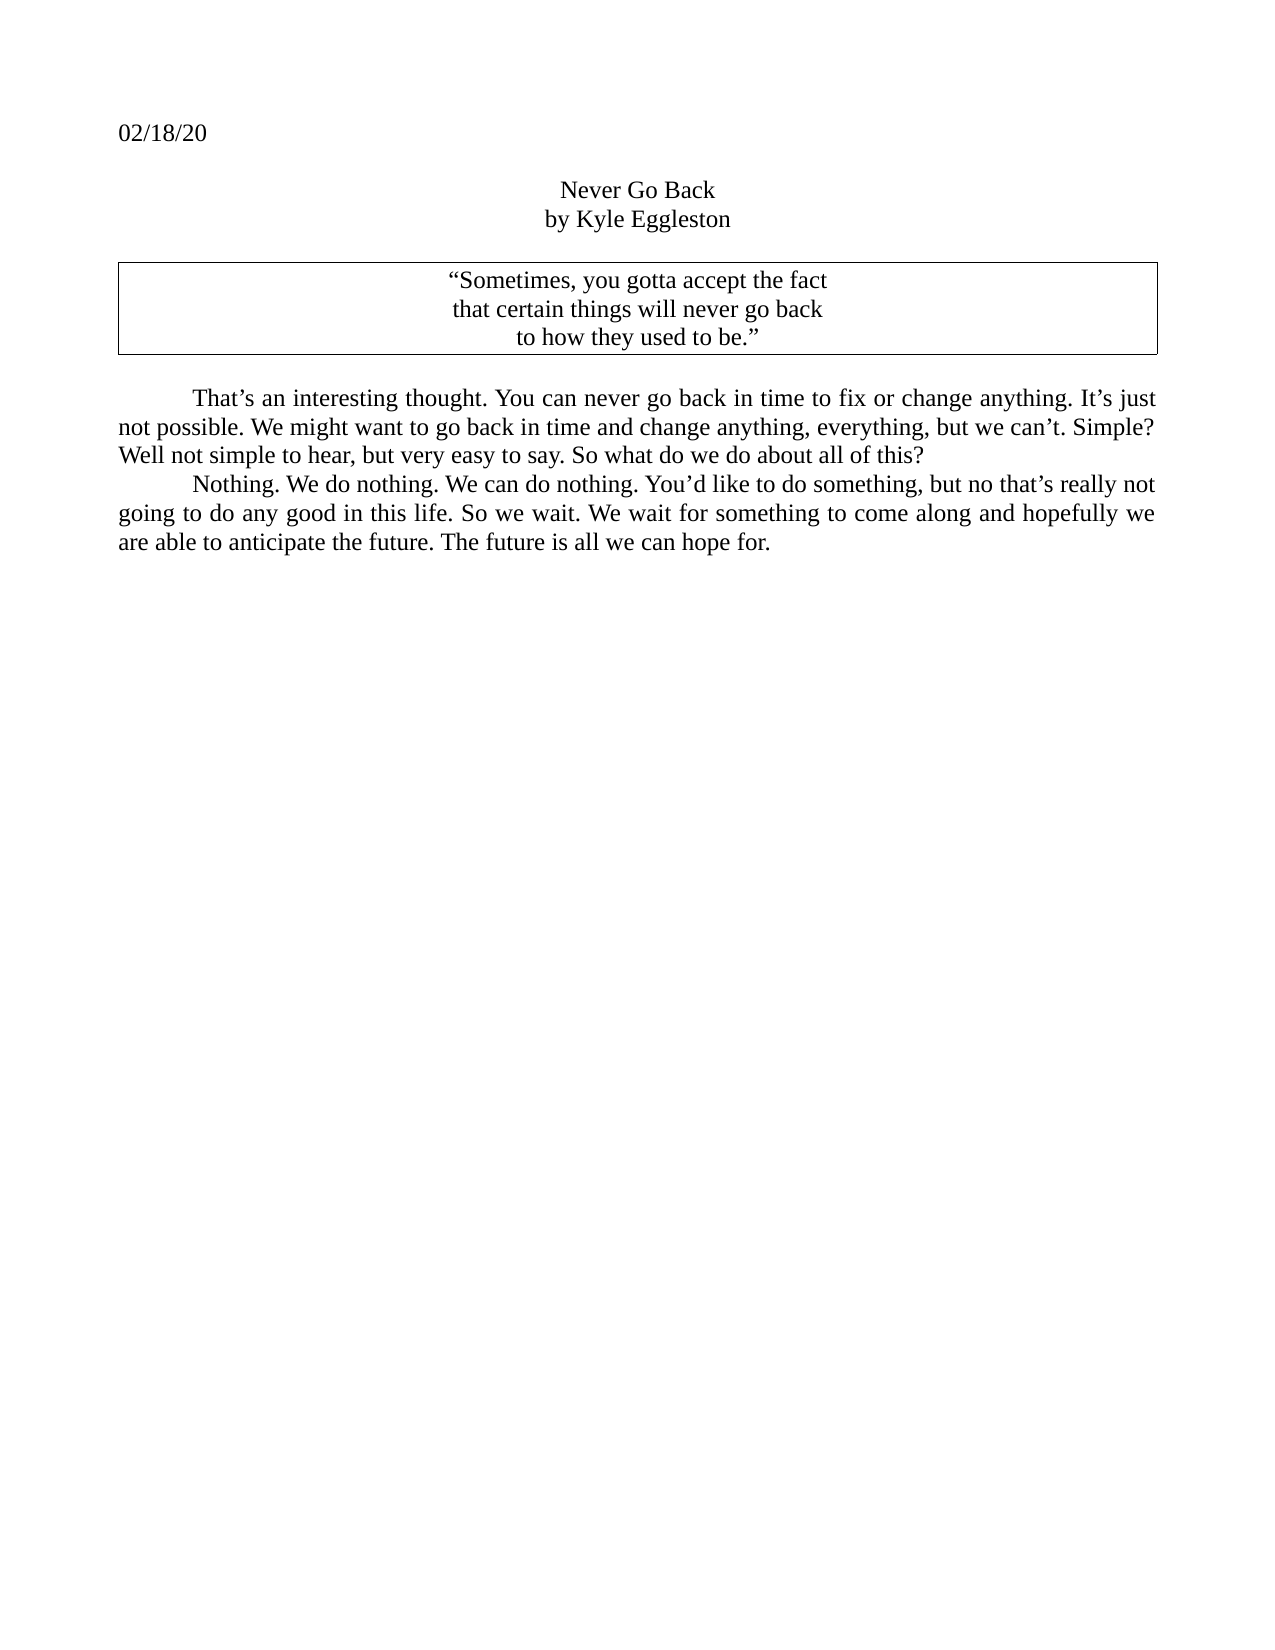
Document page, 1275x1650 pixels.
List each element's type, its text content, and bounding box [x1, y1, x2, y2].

text 02/18/20 [118, 118, 1157, 147]
text Never Go Back by Kyle Eggleston [118, 176, 1157, 233]
text That’s an interesting thought. You can never go back in time to fix or change anything. It’s just not possible. We might want to go back in time and change anything, everything, but we can’t. Simple? Well not simple to hear, but very easy to say. So what do we do about all of this? [118, 383, 1157, 469]
text “Sometimes, you gotta accept the fact that certain things will never go back to how they used to be.” [119, 263, 1157, 354]
text Nothing. We do nothing. We can do nothing. You’d like to do something, but no that’s really not going to do any good in this life. So we wait. We wait for something to come along and hopefully we are able to anticipate the future. The future is all we can hope for. [118, 469, 1157, 556]
